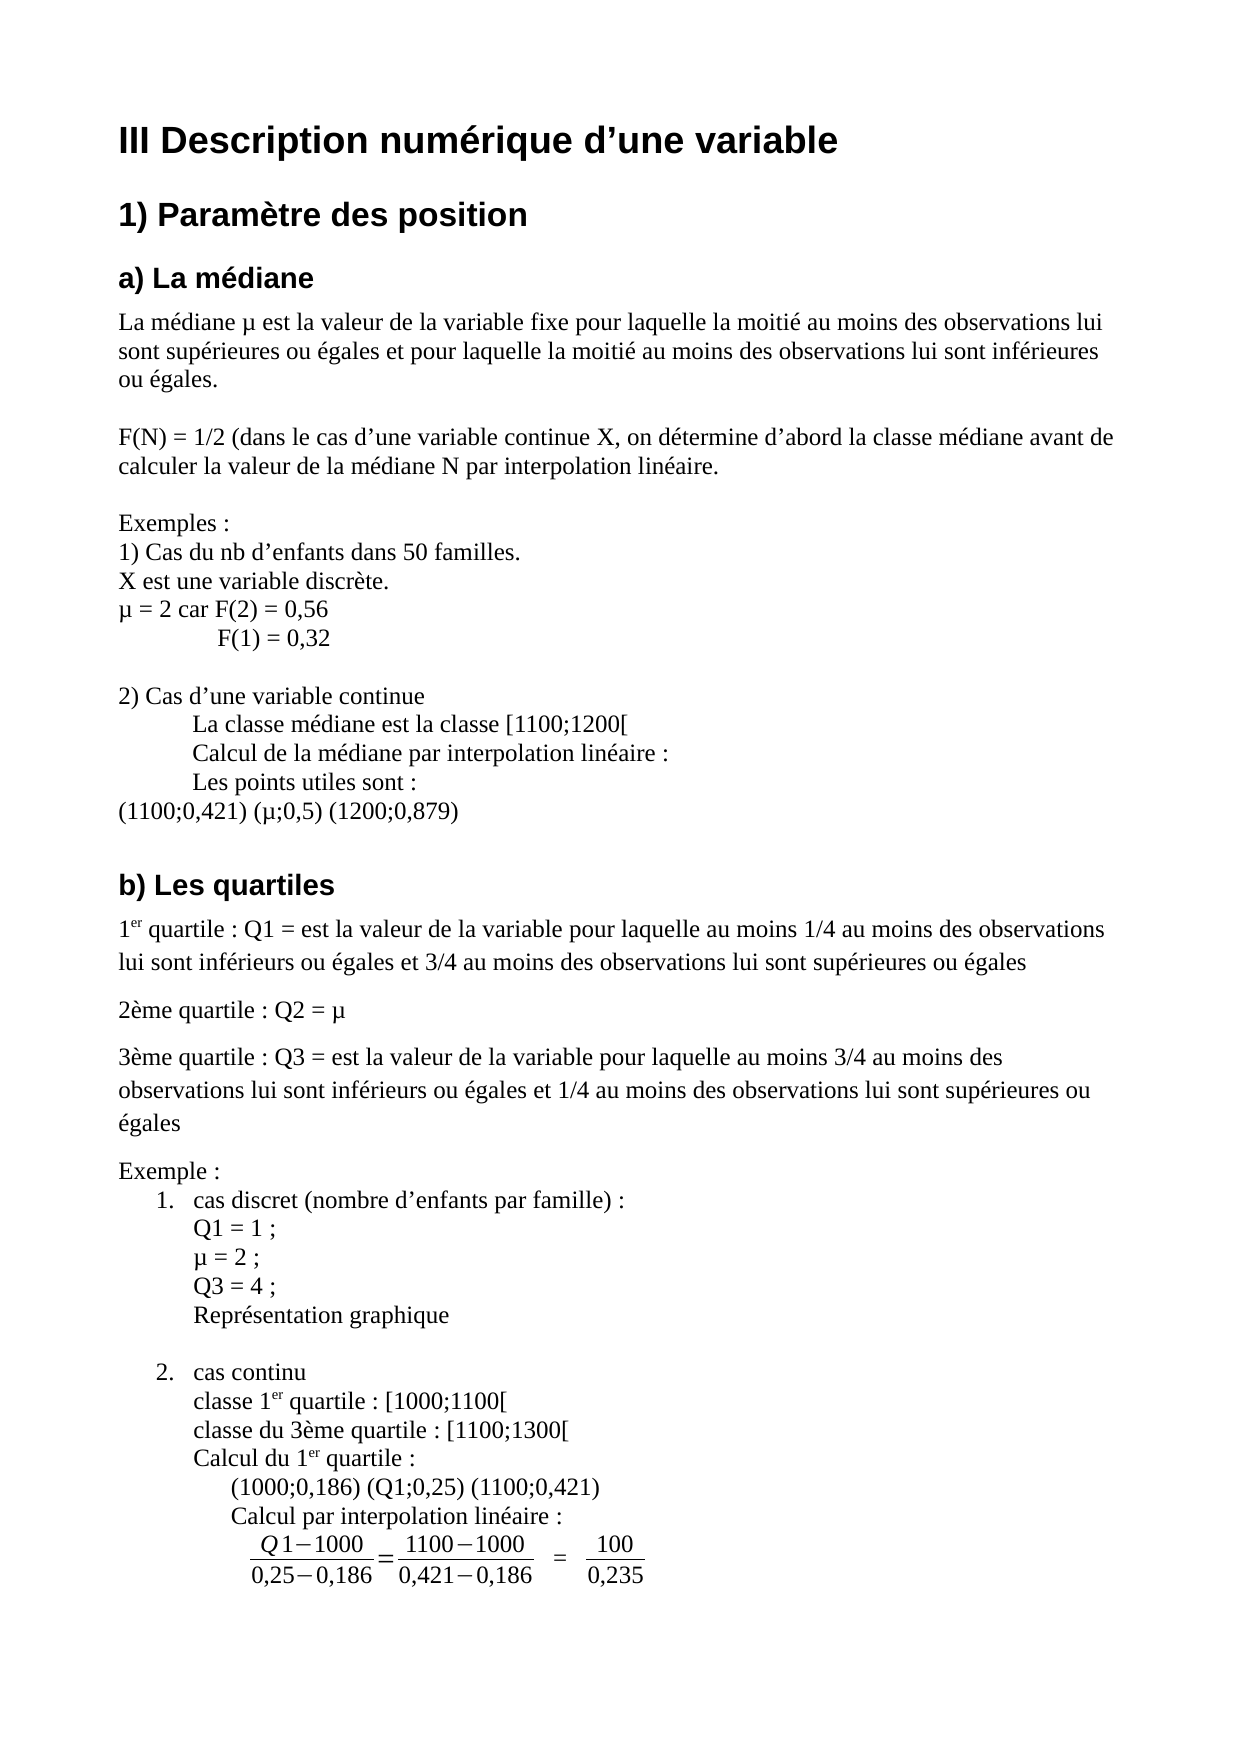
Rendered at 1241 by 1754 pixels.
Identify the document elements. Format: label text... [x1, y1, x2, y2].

text La médiane µ est la valeur de la variable fixe pour laquelle la moitié au moins des observations lui sont supérieures ou égales et pour laquelle la moitié au moins des observations lui sont inférieures ou égales. [118, 307, 1122, 393]
text (1100;0,421) (µ;0,5) (1200;0,879) [118, 796, 1122, 824]
list Calcul du 1er quartile : [156, 1443, 1122, 1472]
text 2) Cas d’une variable continue [118, 681, 1122, 709]
list µ = 2 ; [156, 1242, 1122, 1271]
list Calcul par interpolation linéaire : [193, 1501, 1122, 1530]
text La classe médiane est la classe [1100;1200[ [118, 709, 1122, 738]
text µ = 2 car F(2) = 0,56 [118, 594, 1122, 623]
list cas continu [156, 1357, 1122, 1386]
subtitle III Description numérique d’une variable [118, 118, 1122, 162]
text 1er quartile : Q1 = est la valeur de la variable pour laquelle au moins 1/4 au moins des observations lui sont inférieurs ou égales et 3/4 au moins des observations lui sont supérieures ou égales [118, 914, 1122, 976]
subtitle b) Les quartiles [118, 868, 1122, 902]
text Exemples : [118, 508, 1122, 537]
subtitle 1) Paramètre des position [118, 195, 1122, 234]
list (1000;0,186) (Q1;0,25) (1100;0,421) [193, 1472, 1122, 1501]
list Q3 = 4 ; [156, 1271, 1122, 1300]
text Calcul de la médiane par interpolation linéaire : [118, 738, 1122, 767]
text 3ème quartile : Q3 = est la valeur de la variable pour laquelle au moins 3/4 au moins des observations lui sont inférieurs ou égales et 1/4 au moins des observations lui sont supérieures ou égales [118, 1042, 1122, 1137]
subtitle a) La médiane [118, 261, 1122, 294]
list classe du 3ème quartile : [1100;1300[ [156, 1415, 1122, 1443]
text Les points utiles sont : [118, 767, 1122, 796]
text X est une variable discrète. [118, 566, 1122, 594]
text 2ème quartile : Q2 = µ [118, 995, 1122, 1023]
list classe 1er quartile : [1000;1100[ [156, 1386, 1122, 1415]
list Q1 = 1 ; [156, 1213, 1122, 1242]
list = [193, 1530, 1122, 1589]
list cas discret (nombre d’enfants par famille) : [156, 1185, 1122, 1213]
text 1) Cas du nb d’enfants dans 50 familles. [118, 537, 1122, 566]
list Représentation graphique [156, 1300, 1122, 1328]
text F(1) = 0,32 [118, 623, 1122, 652]
text F(N) = 1/2 (dans le cas d’une variable continue X, on détermine d’abord la classe médiane avant de calculer la valeur de la médiane N par interpolation linéaire. [118, 422, 1122, 479]
text Exemple : [118, 1156, 1122, 1185]
